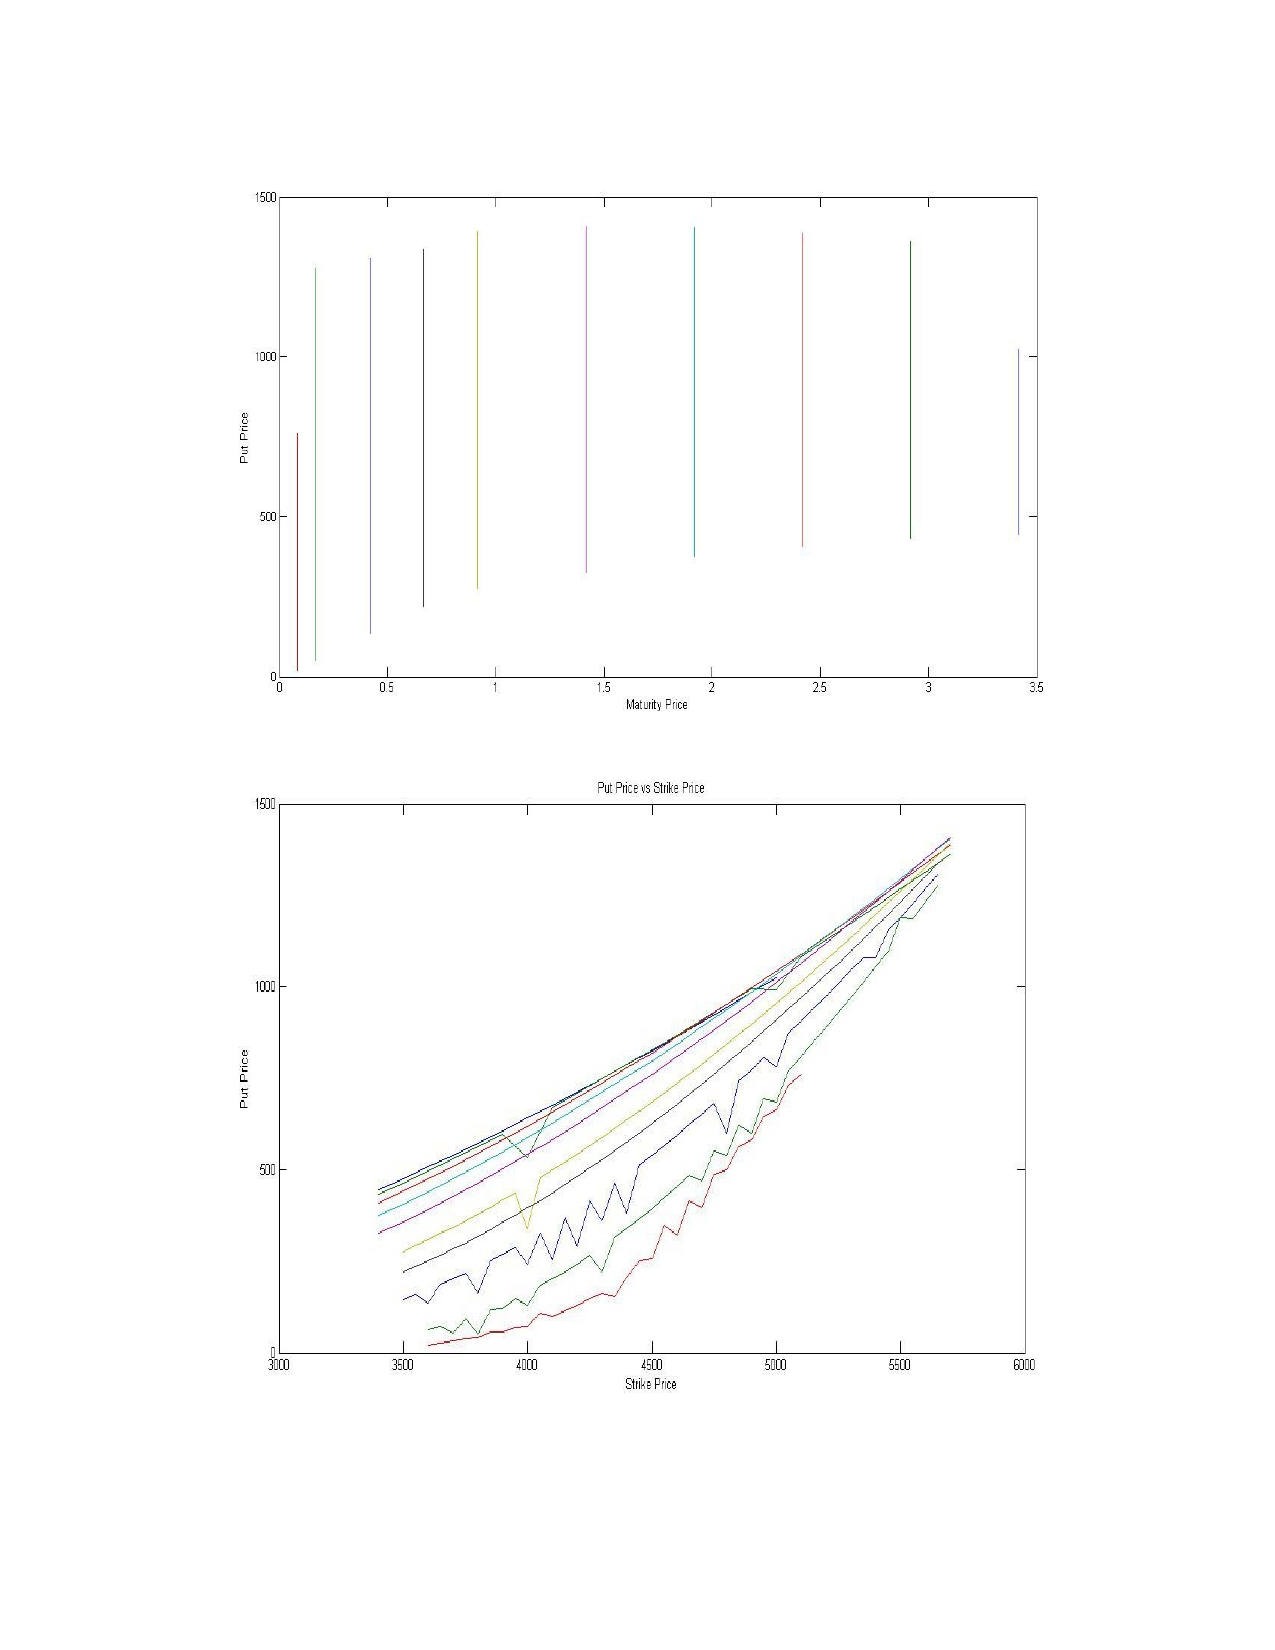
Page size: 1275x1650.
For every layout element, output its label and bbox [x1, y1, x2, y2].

picture [238, 191, 1044, 711]
picture [238, 780, 1038, 1393]
